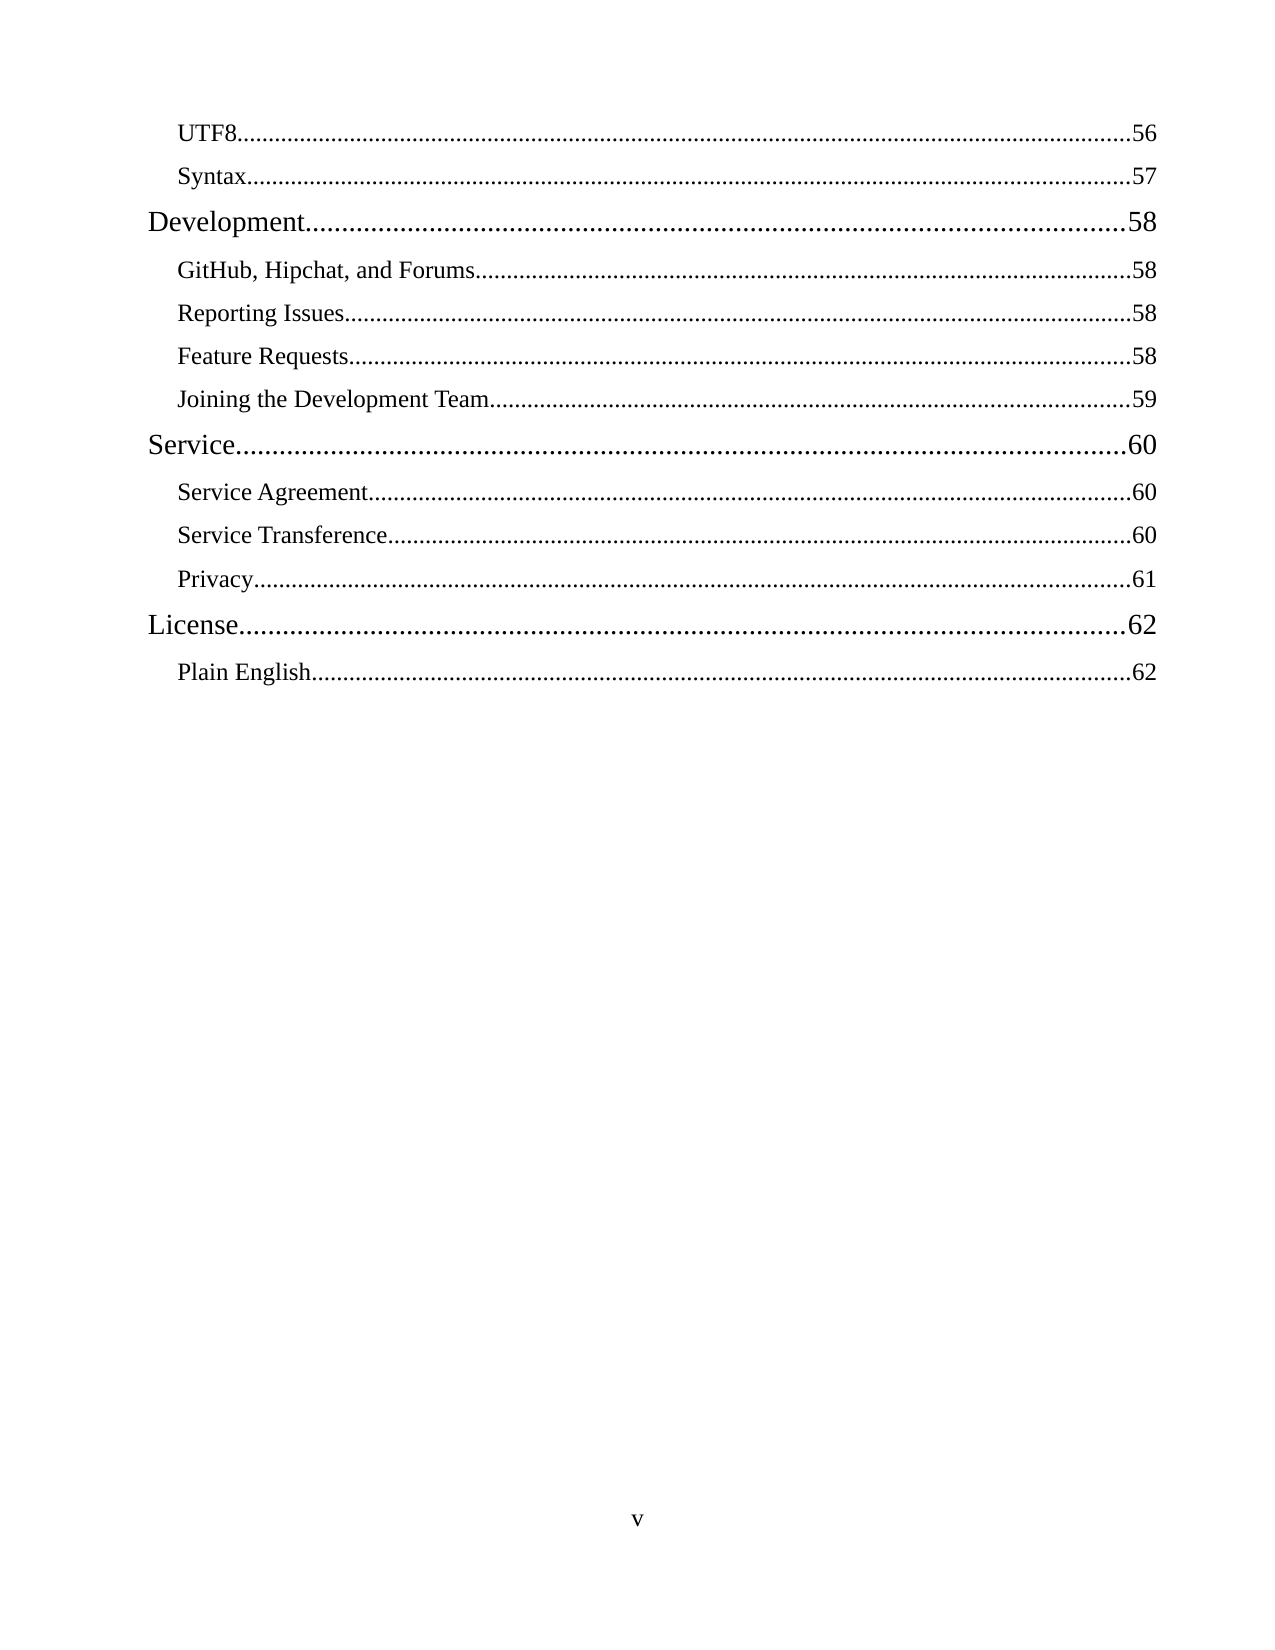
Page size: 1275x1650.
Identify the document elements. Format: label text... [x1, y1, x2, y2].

text UTF8 56 [177, 118, 1157, 147]
text Joining the Development Team 59 [177, 384, 1157, 413]
text Service 60 [148, 427, 1157, 461]
text Syntax 57 [177, 161, 1157, 190]
text Service Transference 60 [177, 521, 1157, 549]
text Development 58 [148, 204, 1157, 238]
text Feature Requests 58 [177, 341, 1157, 370]
text Service Agreement 60 [177, 477, 1157, 506]
text GitHub, Hipchat, and Forums 58 [177, 255, 1157, 283]
text Reporting Issues 58 [177, 298, 1157, 327]
text Privacy 61 [177, 564, 1157, 592]
text Plain English 62 [177, 657, 1157, 686]
text License 62 [148, 607, 1157, 640]
